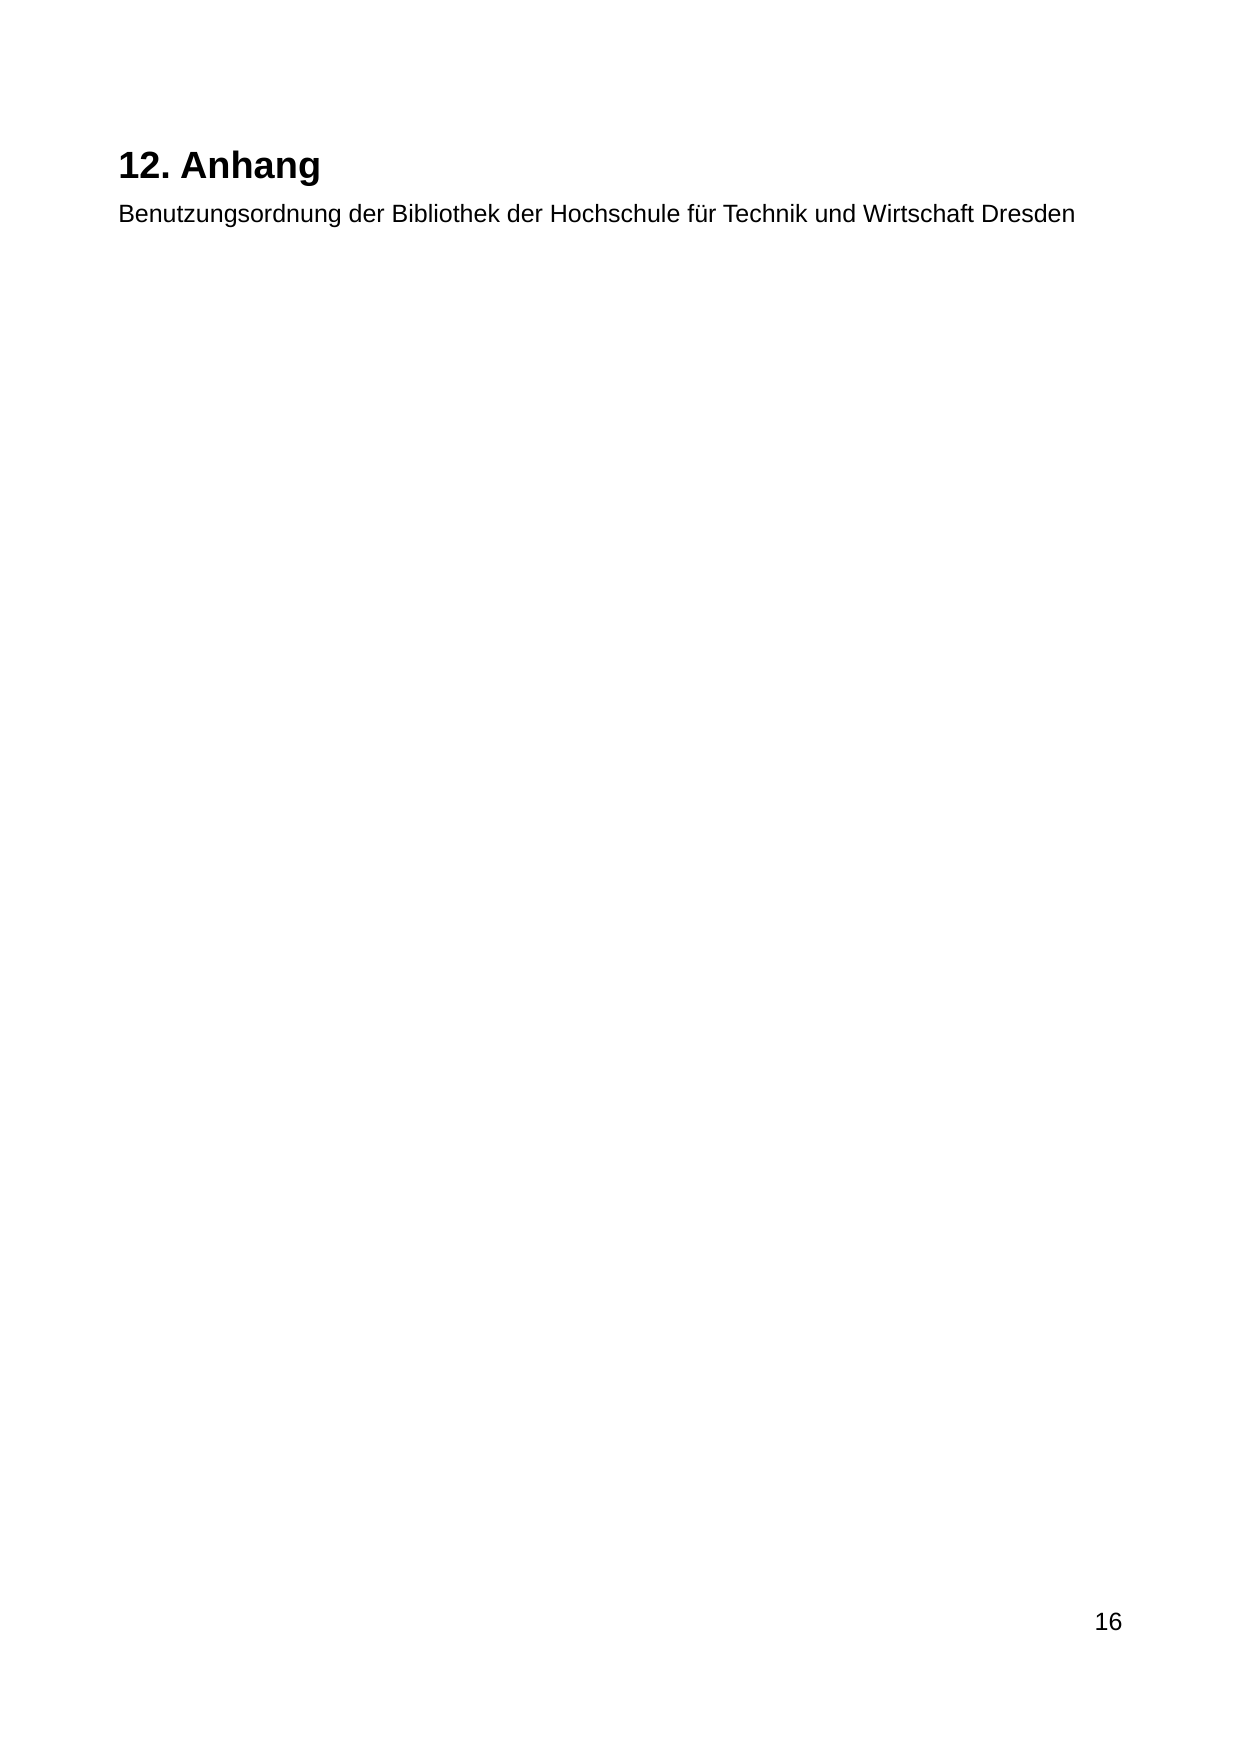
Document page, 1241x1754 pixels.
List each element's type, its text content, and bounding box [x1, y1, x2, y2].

text Benutzungsordnung der Bibliothek der Hochschule für Technik und Wirtschaft Dresden [118, 199, 1122, 228]
subtitle 12. Anhang [118, 143, 1122, 187]
